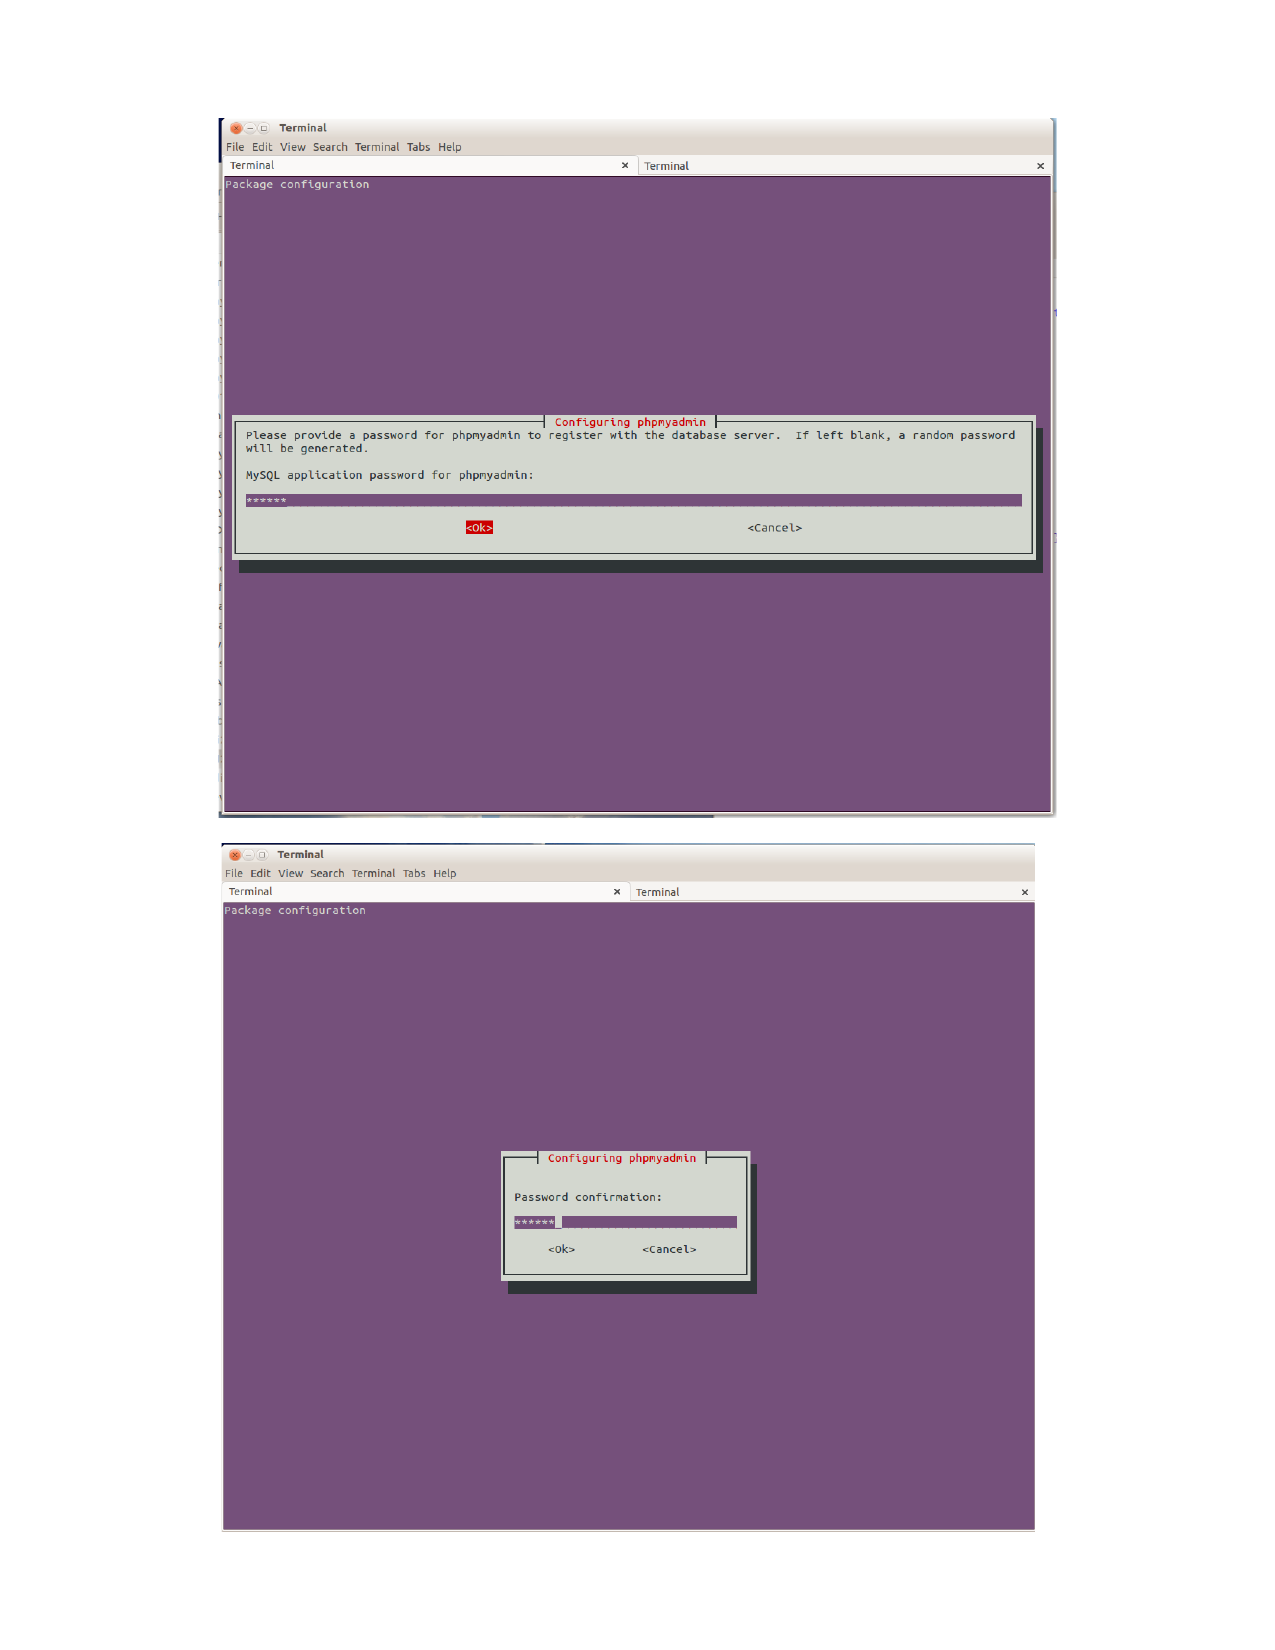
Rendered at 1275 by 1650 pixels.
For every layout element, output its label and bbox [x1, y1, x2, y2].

picture [221, 843, 1035, 1532]
picture [218, 118, 1057, 818]
